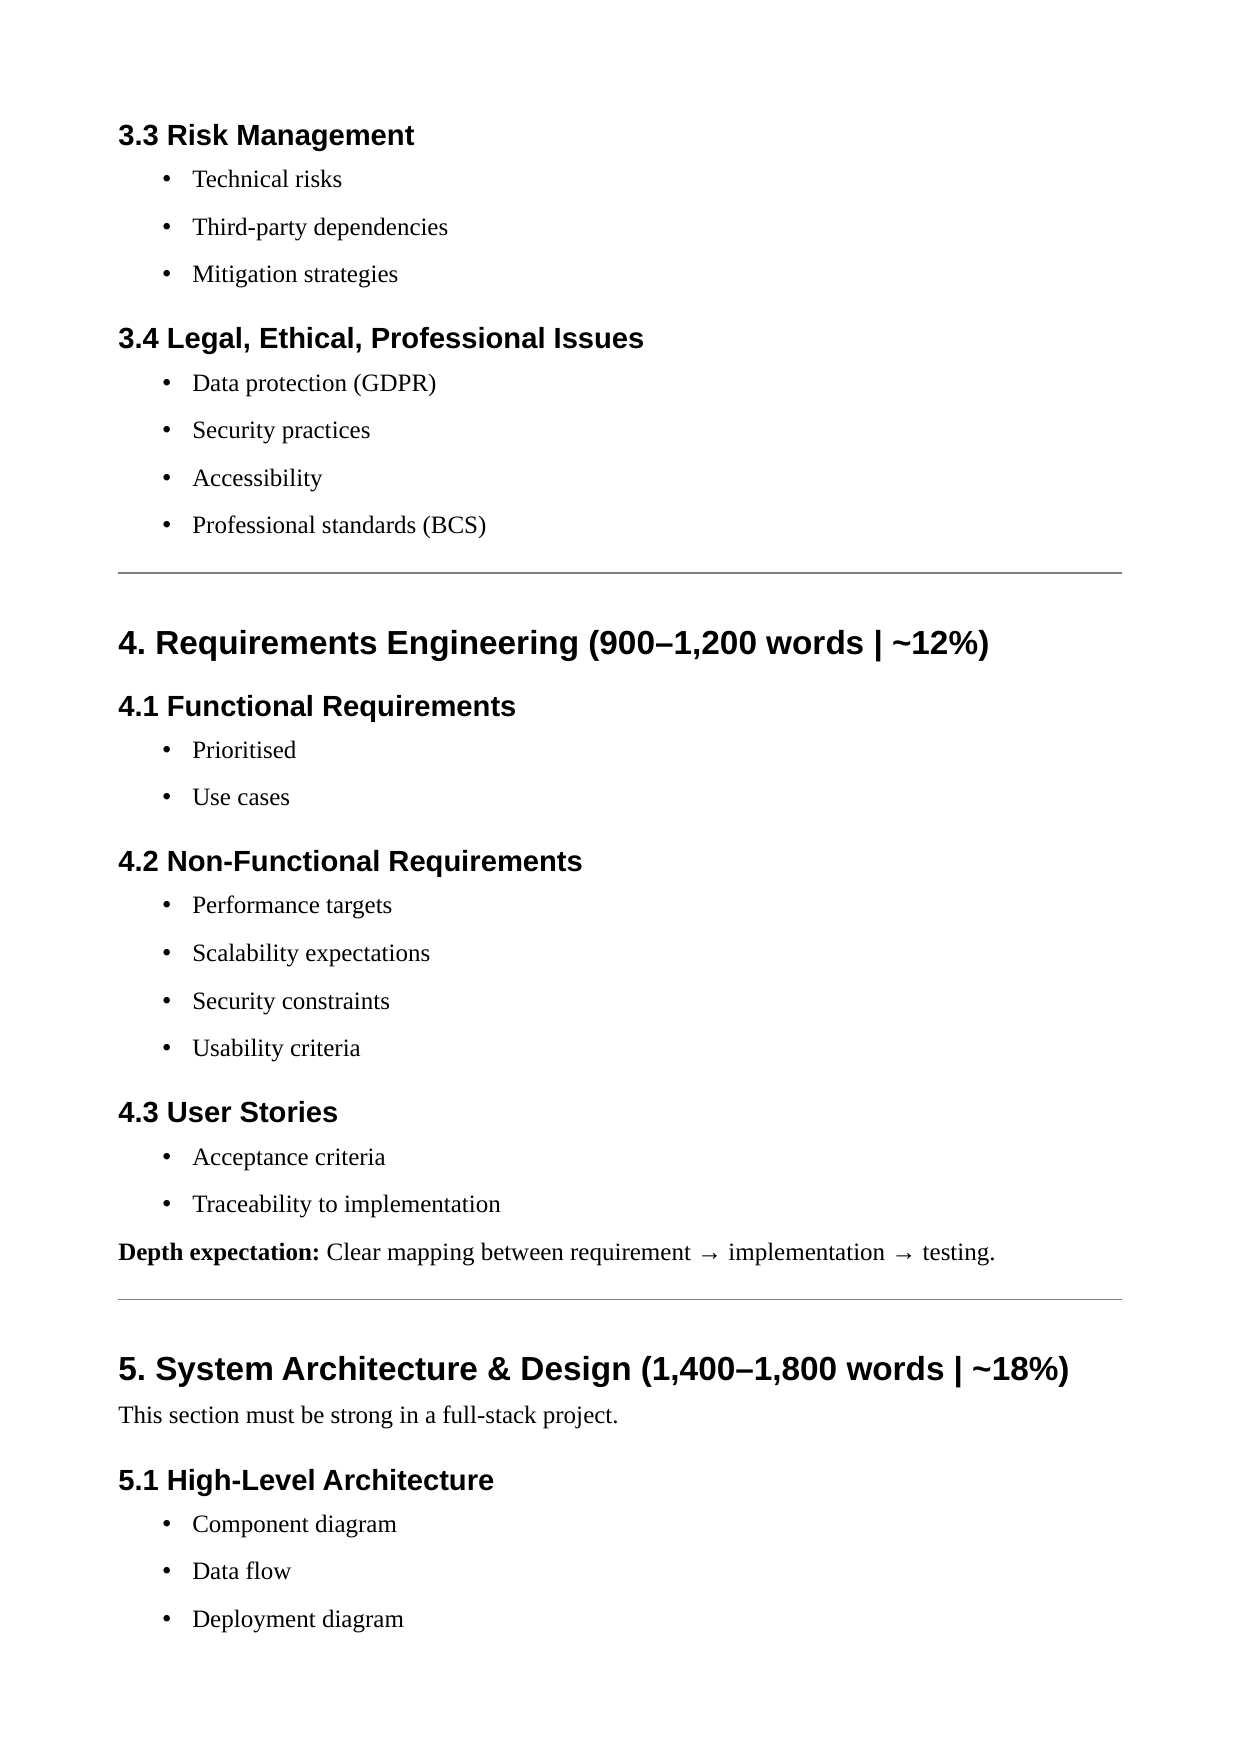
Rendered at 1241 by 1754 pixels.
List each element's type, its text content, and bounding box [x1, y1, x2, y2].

list Performance targets [162, 891, 1122, 919]
list Third-party dependencies [162, 212, 1122, 241]
list Deployment diagram [162, 1604, 1122, 1633]
list Acceptance criteria [162, 1142, 1122, 1170]
list Technical risks [162, 164, 1122, 193]
list Usability criteria [162, 1033, 1122, 1062]
subtitle 4.1 Functional Requirements [118, 689, 1122, 722]
subtitle 5. System Architecture & Design (1,400–1,800 words | ~18%) [118, 1349, 1122, 1388]
list Component diagram [162, 1509, 1122, 1537]
subtitle 4.2 Non-Functional Requirements [118, 844, 1122, 878]
text This section must be strong in a full-stack project. [118, 1400, 1122, 1429]
list Data flow [162, 1556, 1122, 1585]
list Professional standards (BCS) [162, 510, 1122, 539]
list Security practices [162, 415, 1122, 444]
subtitle 4. Requirements Engineering (900–1,200 words | ~12%) [118, 623, 1122, 662]
text Depth expectation: Clear mapping between requirement → implementation → testing. [118, 1237, 1122, 1266]
list Scalability expectations [162, 938, 1122, 967]
subtitle 3.3 Risk Management [118, 118, 1122, 152]
list Prioritised [162, 735, 1122, 763]
list Traceability to implementation [162, 1189, 1122, 1218]
list Mitigation strategies [162, 259, 1122, 288]
list Security constraints [162, 986, 1122, 1014]
list Accessibility [162, 463, 1122, 492]
subtitle 3.4 Legal, Ethical, Professional Issues [118, 322, 1122, 355]
subtitle 4.3 User Stories [118, 1096, 1122, 1129]
list Use cases [162, 782, 1122, 811]
subtitle 5.1 High-Level Architecture [118, 1463, 1122, 1496]
list Data protection (GDPR) [162, 368, 1122, 396]
